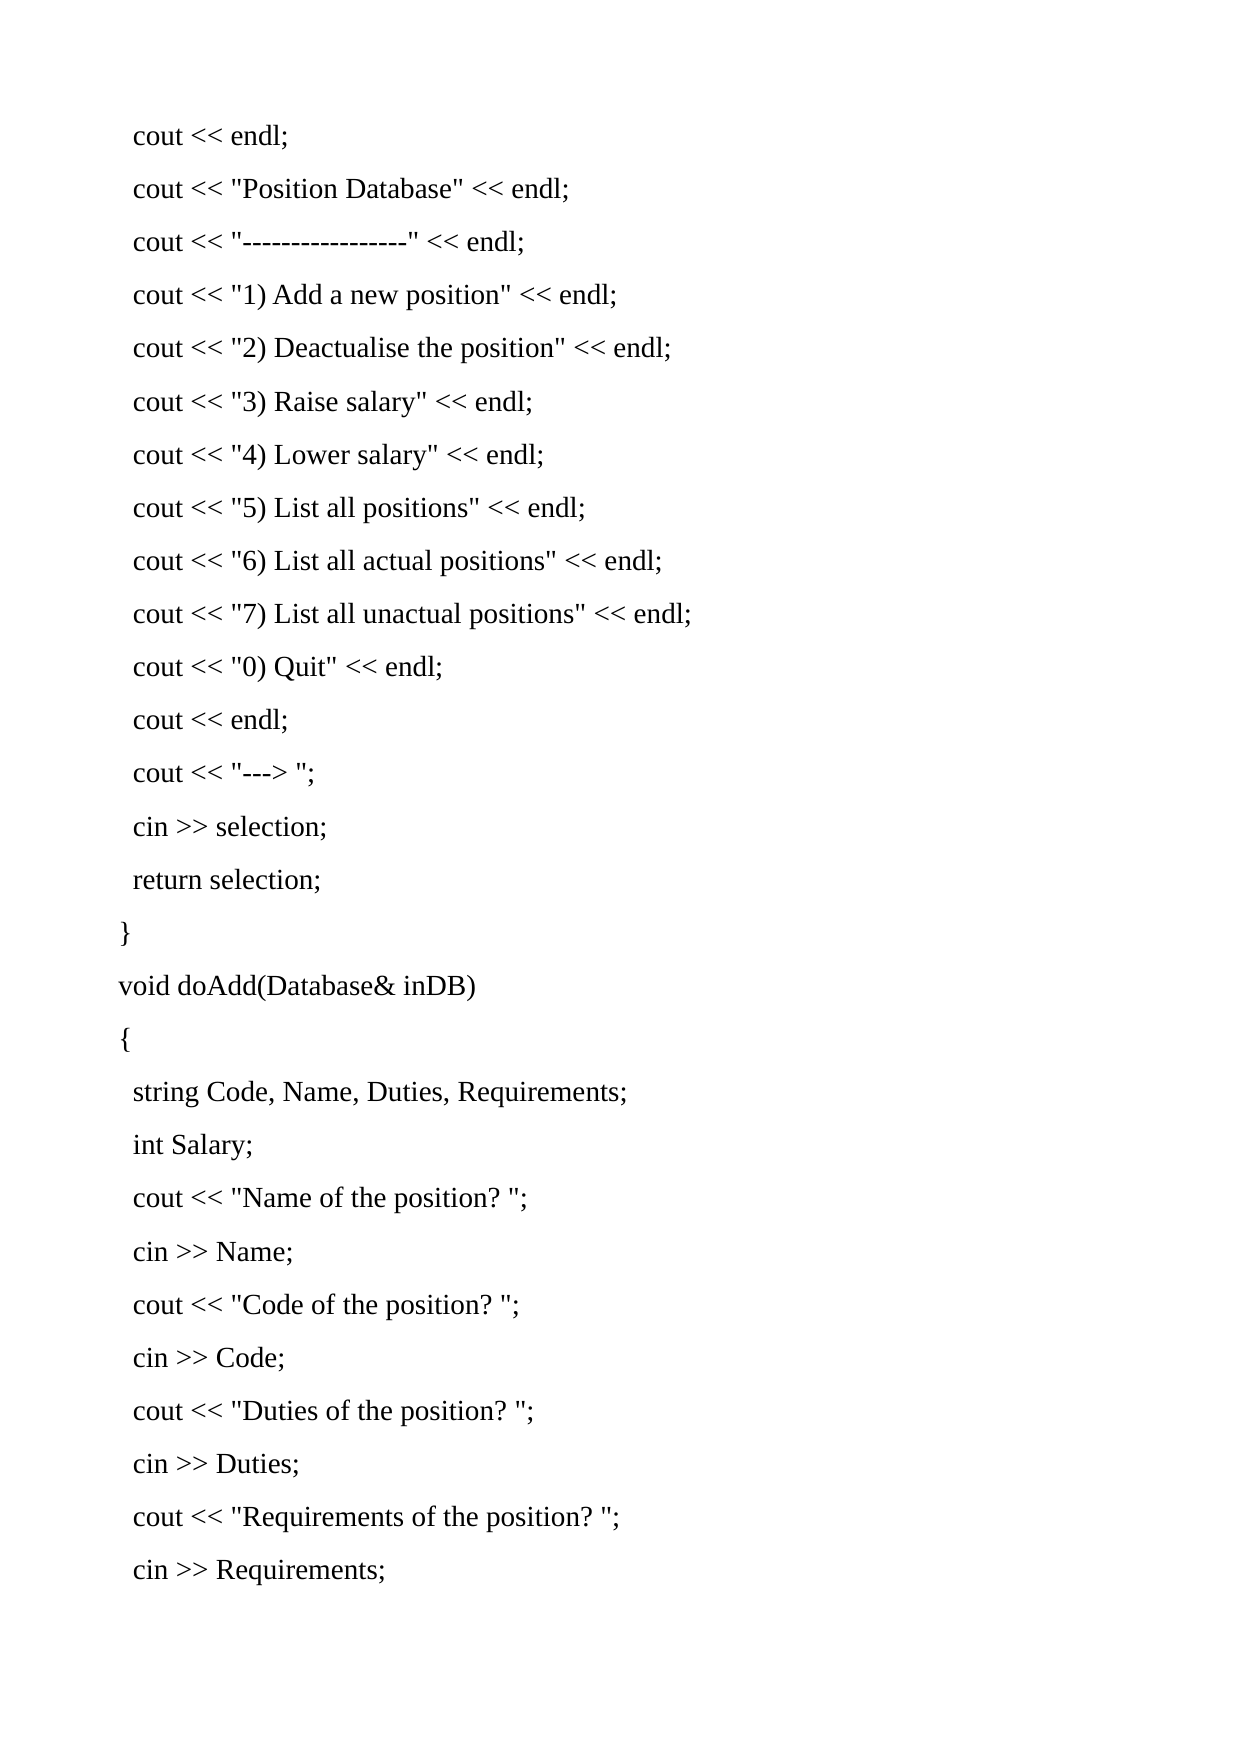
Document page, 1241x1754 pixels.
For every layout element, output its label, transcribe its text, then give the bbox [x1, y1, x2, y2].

text string Code, Name, Duties, Requirements; [118, 1074, 1122, 1108]
text } [118, 915, 1122, 948]
text cout << "Duties of the position? "; [118, 1393, 1122, 1427]
text cout << endl; [118, 118, 1122, 152]
text int Salary; [118, 1127, 1122, 1161]
text cout << endl; [118, 702, 1122, 736]
text cin >> Name; [118, 1234, 1122, 1267]
text cin >> Code; [118, 1340, 1122, 1373]
text cout << "---> "; [118, 756, 1122, 789]
text cout << "Name of the position? "; [118, 1181, 1122, 1214]
text cout << "4) Lower salary" << endl; [118, 437, 1122, 470]
text cout << "Position Database" << endl; [118, 171, 1122, 205]
text cout << "-----------------" << endl; [118, 224, 1122, 258]
text cout << "Code of the position? "; [118, 1287, 1122, 1320]
text cout << "6) List all actual positions" << endl; [118, 543, 1122, 577]
text cin >> selection; [118, 809, 1122, 842]
text cout << "2) Deactualise the position" << endl; [118, 331, 1122, 364]
text cout << "7) List all unactual positions" << endl; [118, 596, 1122, 630]
text { [118, 1021, 1122, 1055]
text cout << "3) Raise salary" << endl; [118, 384, 1122, 417]
text return selection; [118, 862, 1122, 895]
text cin >> Duties; [118, 1446, 1122, 1480]
text void doAdd(Database& inDB) [118, 968, 1122, 1002]
text cout << "0) Quit" << endl; [118, 649, 1122, 683]
text cout << "5) List all positions" << endl; [118, 490, 1122, 523]
text cout << "Requirements of the position? "; [118, 1499, 1122, 1533]
text cout << "1) Add a new position" << endl; [118, 277, 1122, 311]
text cin >> Requirements; [118, 1552, 1122, 1586]
